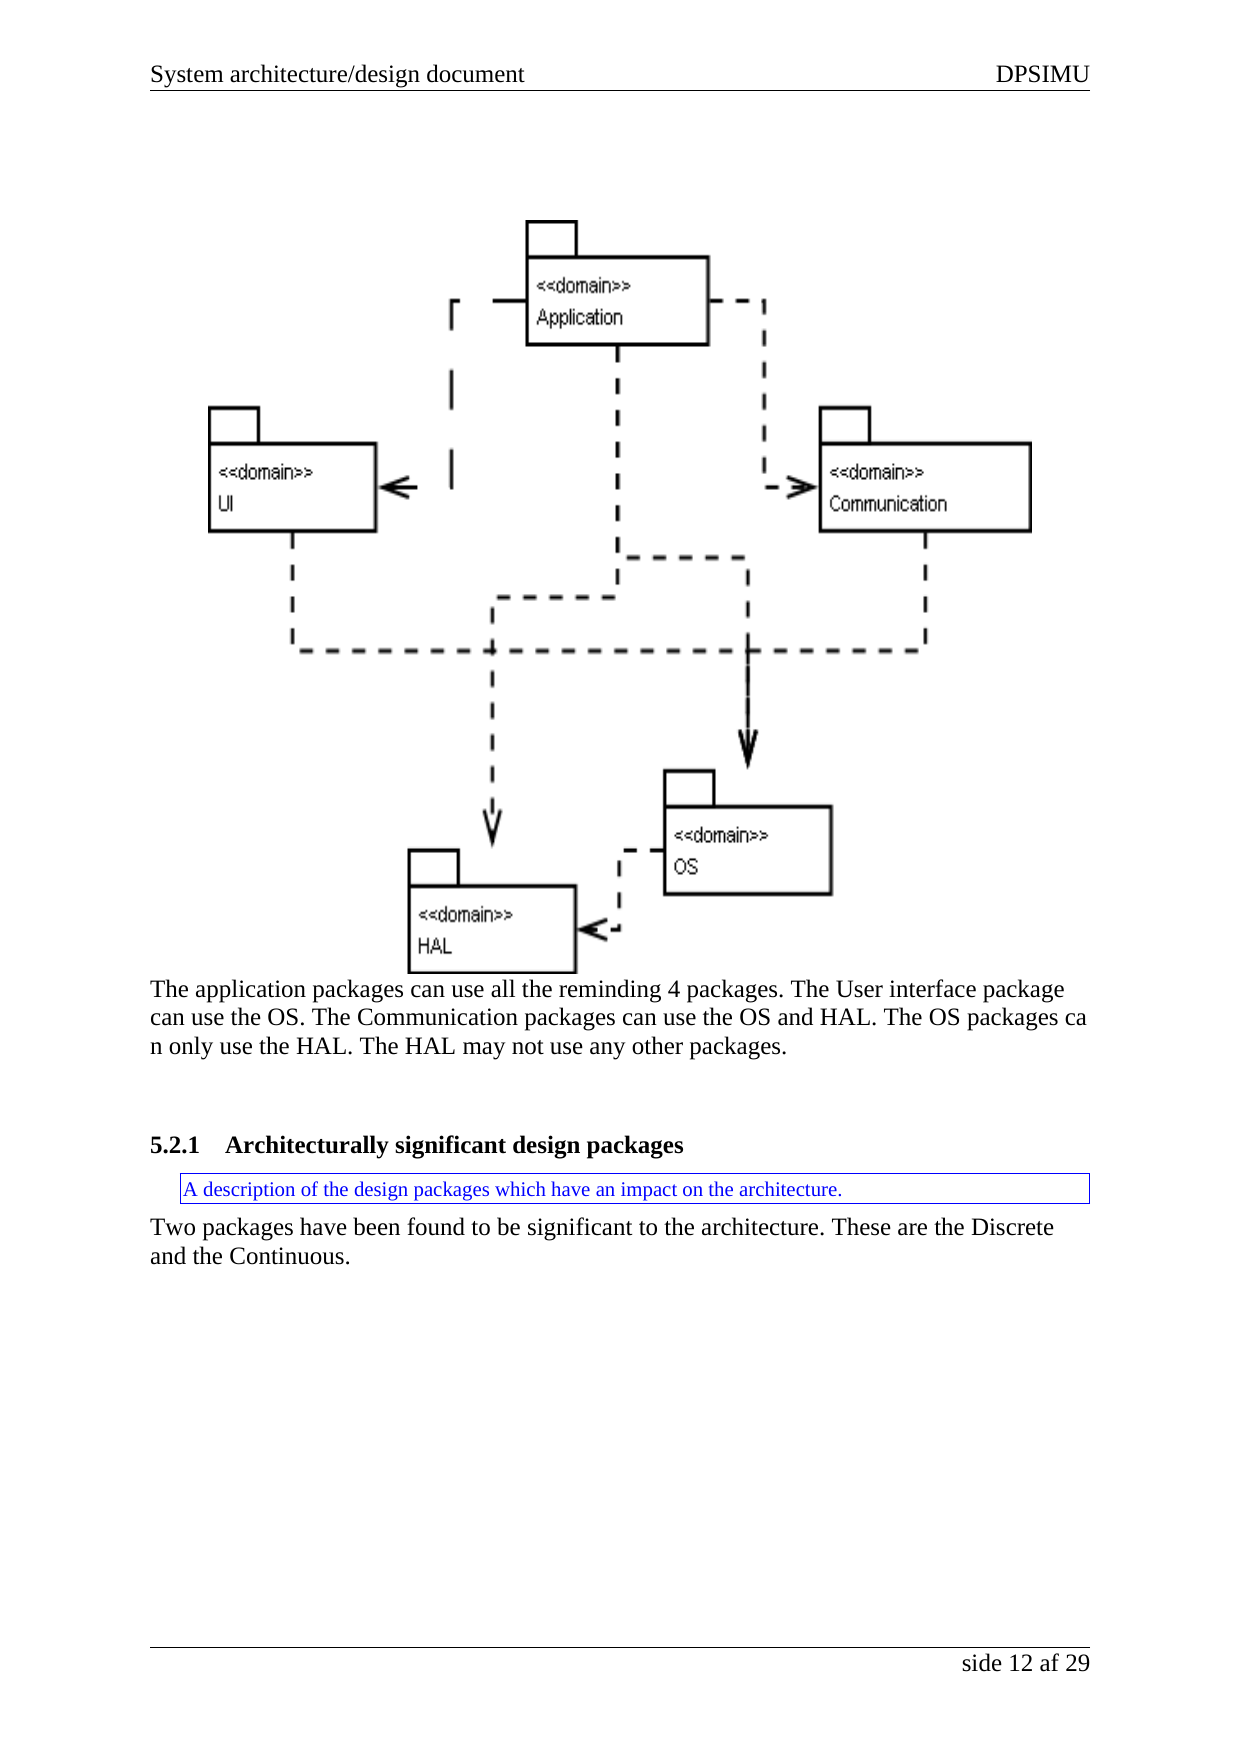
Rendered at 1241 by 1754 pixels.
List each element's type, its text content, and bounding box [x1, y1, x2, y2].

subtitle Architecturally significant design packages [150, 1130, 1090, 1159]
text A description of the design packages which have an impact on the architecture. [181, 1174, 1089, 1203]
text The application packages can use all the reminding 4 packages. The User interface package can use the OS. The Communication packages can use the OS and HAL. The OS packages ca n only use the HAL. The HAL may not use any other packages. [150, 217, 1090, 1060]
picture [208, 220, 1032, 974]
text Two packages have been found to be significant to the architecture. These are the Discrete and the Continuous. [150, 1212, 1090, 1269]
